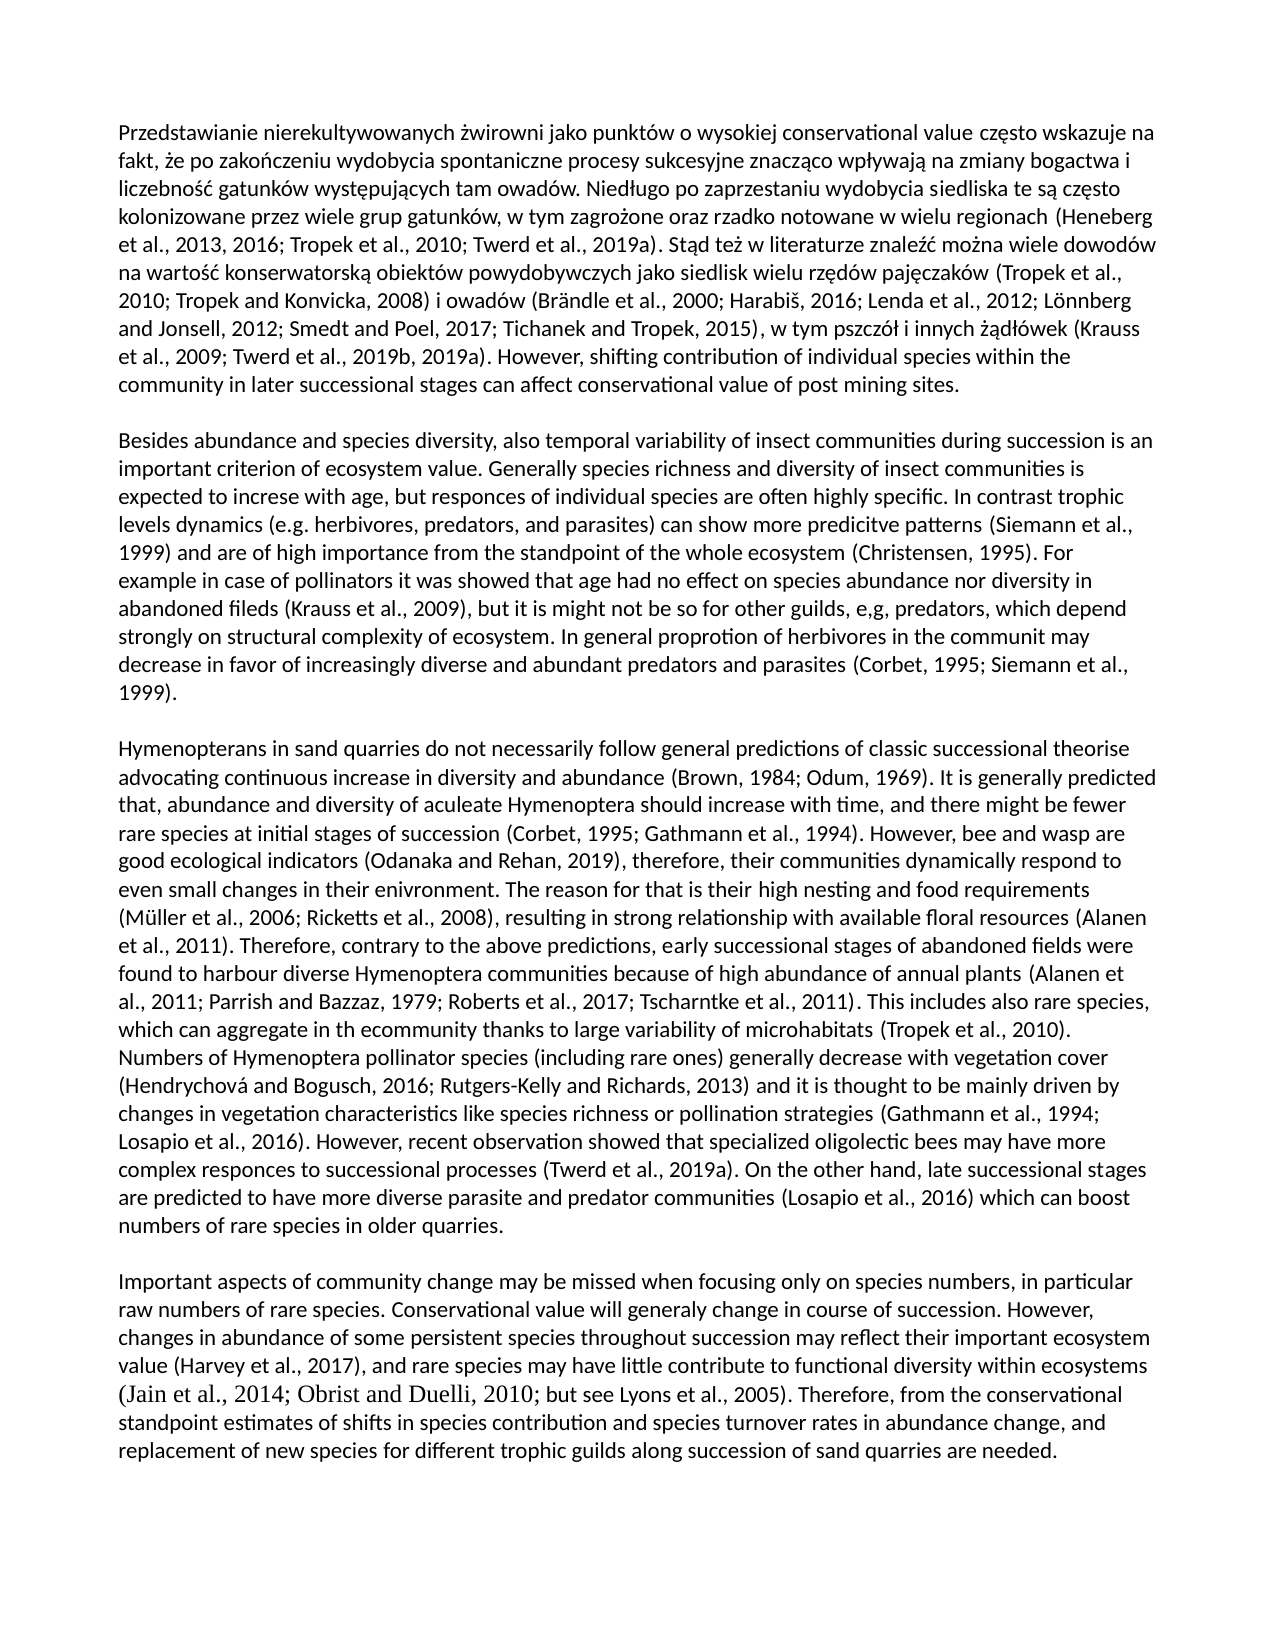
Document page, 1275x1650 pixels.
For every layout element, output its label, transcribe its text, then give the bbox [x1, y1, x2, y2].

text Przedstawianie nierekultywowanych żwirowni jako punktów o wysokiej conservational value często wskazuje na fakt, że po zakończeniu wydobycia spontaniczne procesy sukcesyjne znacząco wpływają na zmiany bogactwa i liczebność gatunków występujących tam owadów. Niedługo po zaprzestaniu wydobycia siedliska te są często kolonizowane przez wiele grup gatunków, w tym zagrożone oraz rzadko notowane w wielu regionach (Heneberg et al., 2013, 2016; Tropek et al., 2010; Twerd et al., 2019a). Stąd też w literaturze znaleźć można wiele dowodów na wartość konserwatorską obiektów powydobywczych jako siedlisk wielu rzędów pajęczaków (Tropek et al., 2010; Tropek and Konvicka, 2008) i owadów (Brändle et al., 2000; Harabiš, 2016; Lenda et al., 2012; Lönnberg and Jonsell, 2012; Smedt and Poel, 2017; Tichanek and Tropek, 2015), w tym pszczół i innych żądłówek (Krauss et al., 2009; Twerd et al., 2019b, 2019a). However, shifting contribution of individual species within the community in later successional stages can affect conservational value of post mining sites. [118, 118, 1157, 398]
text Important aspects of community change may be missed when focusing only on species numbers, in particular raw numbers of rare species. Conservational value will generaly change in course of succession. However, changes in abundance of some persistent species throughout succession may reflect their important ecosystem value (Harvey et al., 2017), and rare species may have little contribute to functional diversity within ecosystems (Jain et al., 2014; Obrist and Duelli, 2010; but see Lyons et al., 2005). Therefore, from the conservational standpoint estimates of shifts in species contribution and species turnover rates in abundance change, and replacement of new species for different trophic guilds along succession of sand quarries are needed. [118, 1267, 1157, 1464]
text Besides abundance and species diversity, also temporal variability of insect communities during succession is an important criterion of ecosystem value. Generally species richness and diversity of insect communities is expected to increse with age, but responces of individual species are often highly specific. In contrast trophic levels dynamics (e.g. herbivores, predators, and parasites) can show more predicitve patterns (Siemann et al., 1999) and are of high importance from the standpoint of the whole ecosystem (Christensen, 1995). For example in case of pollinators it was showed that age had no effect on species abundance nor diversity in abandoned fileds (Krauss et al., 2009), but it is might not be so for other guilds, e,g, predators, which depend strongly on structural complexity of ecosystem. In general proprotion of herbivores in the communit may decrease in favor of increasingly diverse and abundant predators and parasites (Corbet, 1995; Siemann et al., 1999). [118, 426, 1157, 707]
text Hymenopterans in sand quarries do not necessarily follow general predictions of classic successional theorise advocating continuous increase in diversity and abundance (Brown, 1984; Odum, 1969). It is generally predicted that, abundance and diversity of aculeate Hymenoptera should increase with time, and there might be fewer rare species at initial stages of succession (Corbet, 1995; Gathmann et al., 1994). However, bee and wasp are good ecological indicators (Odanaka and Rehan, 2019), therefore, their communities dynamically respond to even small changes in their enivronment. The reason for that is their high nesting and food requirements (Müller et al., 2006; Ricketts et al., 2008), resulting in strong relationship with available floral resources (Alanen et al., 2011). Therefore, contrary to the above predictions, early successional stages of abandoned fields were found to harbour diverse Hymenoptera communities because of high abundance of annual plants (Alanen et al., 2011; Parrish and Bazzaz, 1979; Roberts et al., 2017; Tscharntke et al., 2011). This includes also rare species, which can aggregate in th ecommunity thanks to large variability of microhabitats (Tropek et al., 2010). Numbers of Hymenoptera pollinator species (including rare ones) generally decrease with vegetation cover (Hendrychová and Bogusch, 2016; Rutgers-Kelly and Richards, 2013) and it is thought to be mainly driven by changes in vegetation characteristics like species richness or pollination strategies (Gathmann et al., 1994; Losapio et al., 2016). However, recent observation showed that specialized oligolectic bees may have more complex responces to successional processes (Twerd et al., 2019a). On the other hand, late successional stages are predicted to have more diverse parasite and predator communities (Losapio et al., 2016) which can boost numbers of rare species in older quarries. [118, 734, 1157, 1239]
